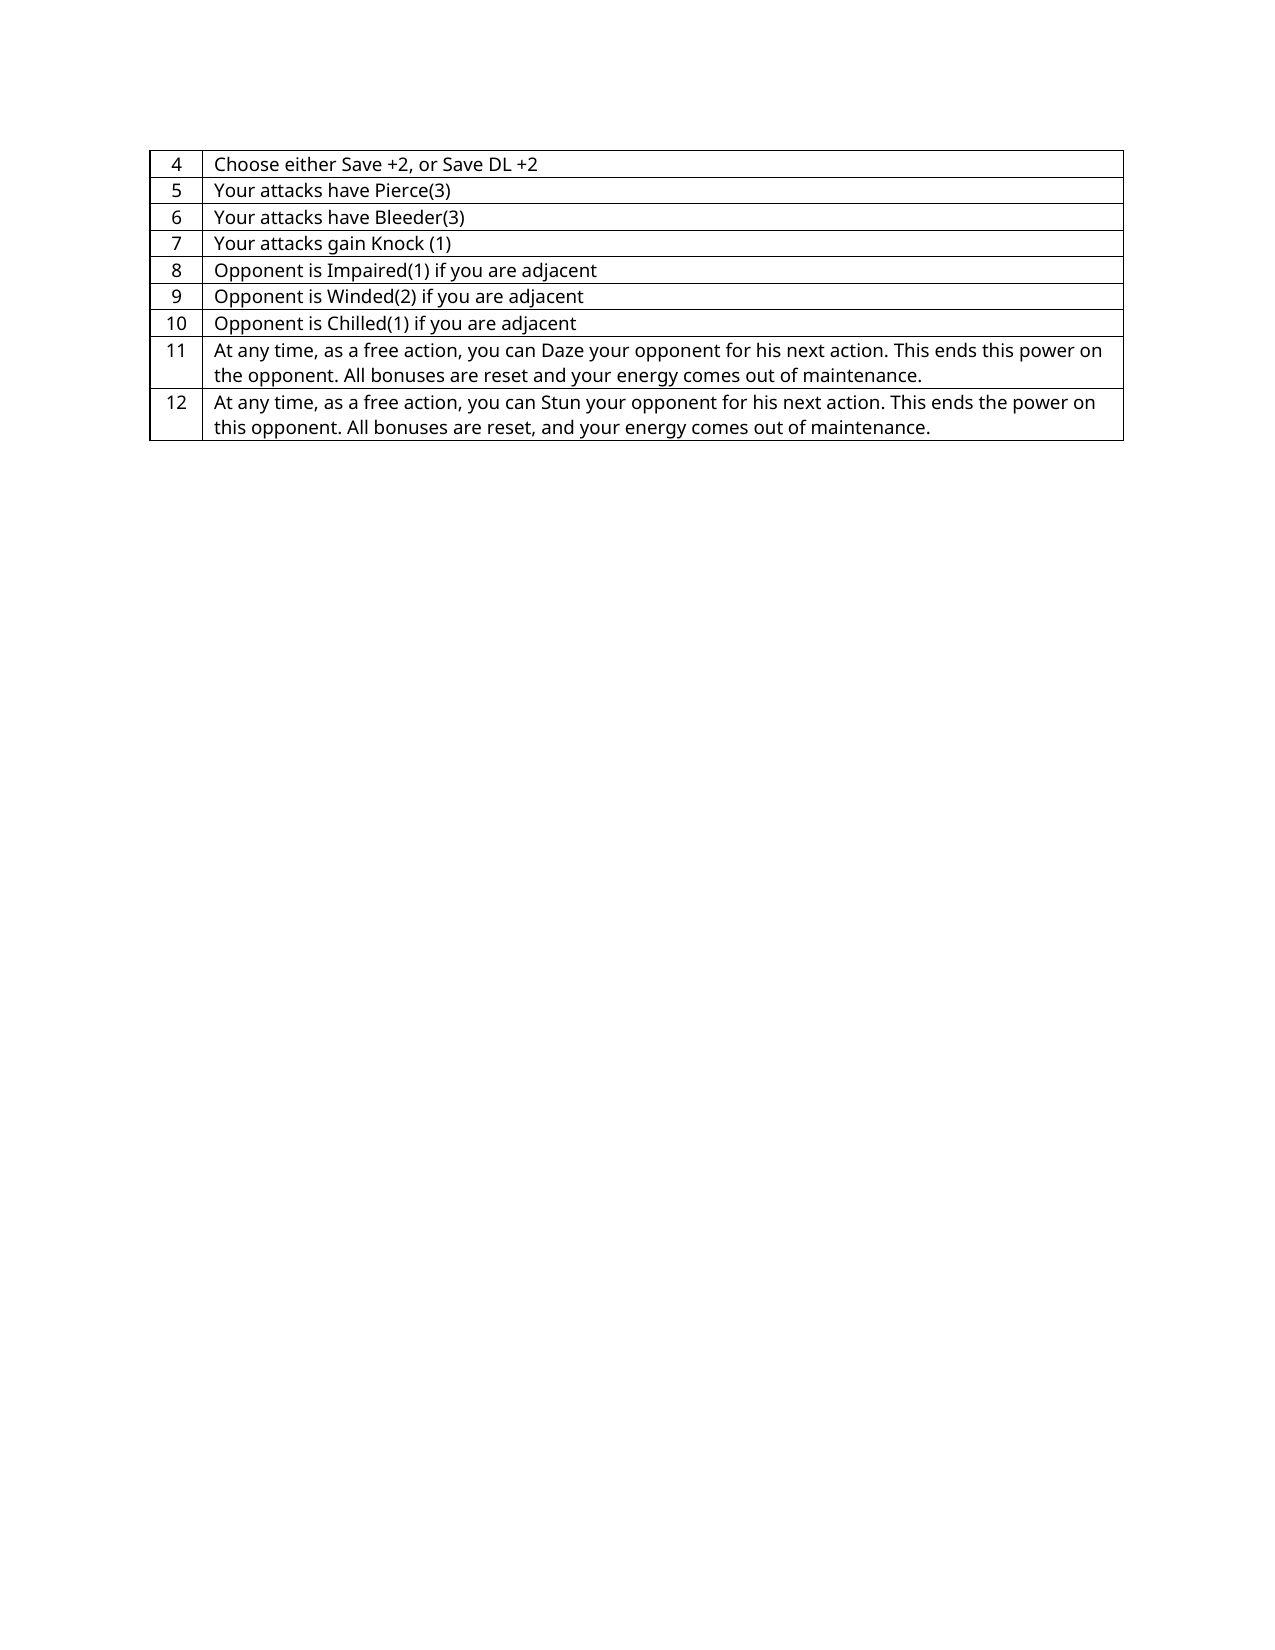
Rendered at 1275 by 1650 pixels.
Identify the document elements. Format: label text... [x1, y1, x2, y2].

table_cell Your attacks have Pierce(3) [203, 178, 1123, 203]
table_cell 5 [151, 178, 202, 203]
table_cell Opponent is Impaired(1) if you are adjacent [203, 257, 1123, 283]
table_cell 11 [151, 337, 202, 388]
table_cell Opponent is Winded(2) if you are adjacent [203, 284, 1123, 309]
table_cell 6 [151, 204, 202, 230]
table_cell 10 [151, 310, 202, 336]
table_cell 8 [151, 257, 202, 283]
table_cell 12 [151, 389, 202, 440]
table_cell At any time, as a free action, you can Daze your opponent for his next action. This ends this power on the opponent. All bonuses are reset and your energy comes out of maintenance. [203, 337, 1123, 388]
table_cell 7 [151, 231, 202, 256]
table_cell 4 [151, 151, 202, 177]
table_cell At any time, as a free action, you can Stun your opponent for his next action. This ends the power on this opponent. All bonuses are reset, and your energy comes out of maintenance. [203, 389, 1123, 440]
table_cell Opponent is Chilled(1) if you are adjacent [203, 310, 1123, 336]
table_cell Choose either Save +2, or Save DL +2 [203, 151, 1123, 177]
table_cell 9 [151, 284, 202, 309]
table_cell Your attacks gain Knock (1) [203, 231, 1123, 256]
table_cell Your attacks have Bleeder(3) [203, 204, 1123, 230]
